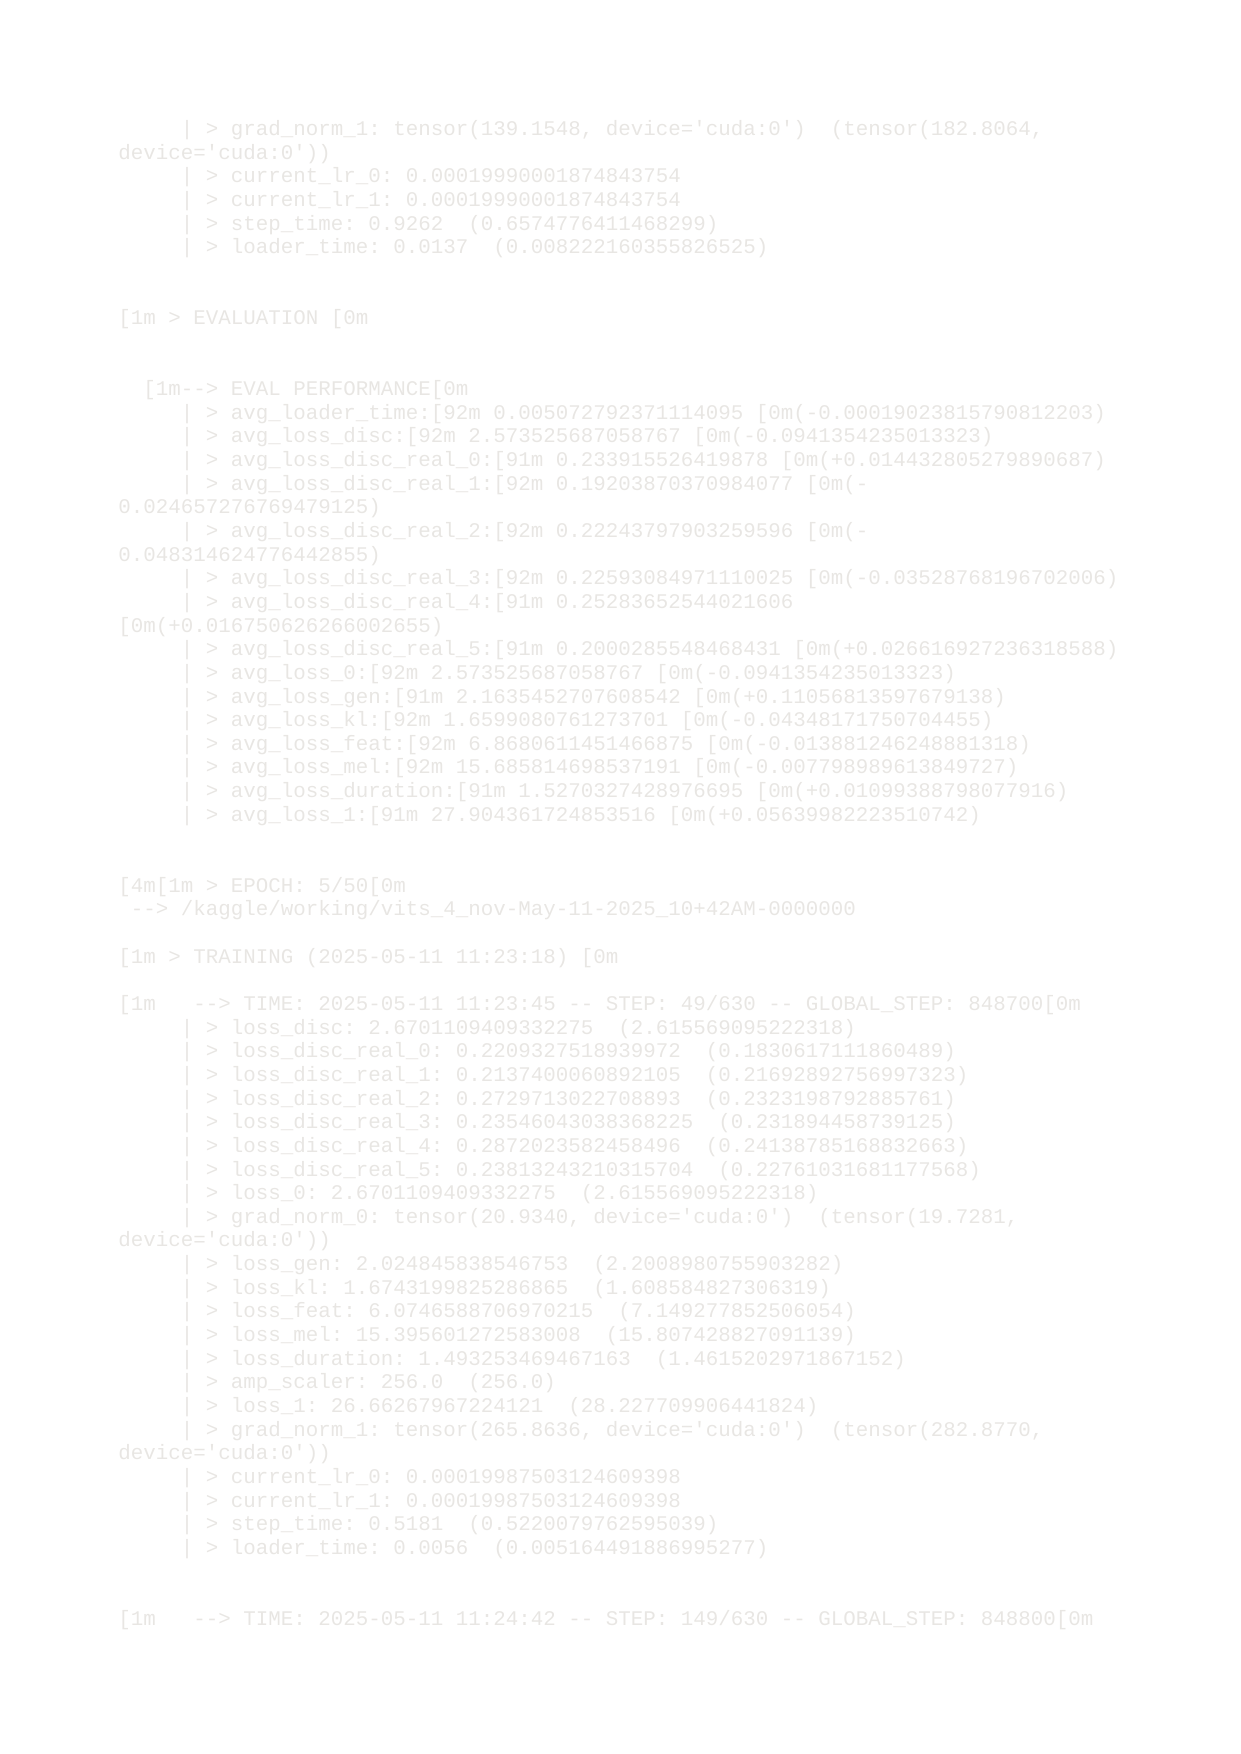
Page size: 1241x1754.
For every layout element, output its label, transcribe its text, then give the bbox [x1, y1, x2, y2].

text | > loss_gen: 2.024845838546753 (2.2008980755903282) [118, 1253, 1122, 1277]
text | > grad_norm_1: tensor(139.1548, device='cuda:0') (tensor(182.8064, device='cuda:0')) [118, 118, 1122, 165]
text | > loss_disc_real_4: 0.2872023582458496 (0.24138785168832663) [118, 1135, 1122, 1158]
text | > avg_loss_disc_real_5:[91m 0.2000285548468431 [0m(+0.026616927236318588) [118, 638, 1122, 662]
text | > avg_loss_duration:[91m 1.5270327428976695 [0m(+0.01099388798077916) [118, 780, 1122, 804]
text | > loss_duration: 1.493253469467163 (1.4615202971867152) [118, 1348, 1122, 1371]
text | > current_lr_1: 0.00019987503124609398 [118, 1489, 1122, 1513]
text --> /kaggle/working/vits_4_nov-May-11-2025_10+42AM-0000000 [118, 898, 1122, 922]
text | > loss_disc: 2.6701109409332275 (2.615569095222318) [118, 1017, 1122, 1040]
text | > loss_disc_real_5: 0.23813243210315704 (0.22761031681177568) [118, 1158, 1122, 1182]
text | > avg_loss_feat:[92m 6.8680611451466875 [0m(-0.013881246248881318) [118, 733, 1122, 757]
text | > current_lr_0: 0.00019990001874843754 [118, 165, 1122, 189]
text [1m > TRAINING (2025-05-11 11:23:18) [0m [118, 946, 1122, 969]
text | > loss_disc_real_3: 0.23546043038368225 (0.231894458739125) [118, 1111, 1122, 1135]
text | > loader_time: 0.0137 (0.008222160355826525) [118, 236, 1122, 260]
text [4m[1m > EPOCH: 5/50[0m [118, 875, 1122, 898]
text | > avg_loader_time:[92m 0.005072792371114095 [0m(-0.00019023815790812203) [118, 402, 1122, 426]
text [1m --> TIME: 2025-05-11 11:23:45 -- STEP: 49/630 -- GLOBAL_STEP: 848700[0m [118, 993, 1122, 1017]
text | > loss_feat: 6.0746588706970215 (7.149277852506054) [118, 1300, 1122, 1324]
text | > loader_time: 0.0056 (0.005164491886995277) [118, 1537, 1122, 1561]
text | > amp_scaler: 256.0 (256.0) [118, 1371, 1122, 1395]
text | > avg_loss_disc_real_3:[92m 0.22593084971110025 [0m(-0.03528768196702006) [118, 567, 1122, 591]
text | > avg_loss_1:[91m 27.904361724853516 [0m(+0.05639982223510742) [118, 804, 1122, 827]
text | > loss_disc_real_1: 0.2137400060892105 (0.21692892756997323) [118, 1064, 1122, 1088]
text | > loss_1: 26.66267967224121 (28.227709906441824) [118, 1395, 1122, 1419]
text | > avg_loss_disc_real_2:[92m 0.22243797903259596 [0m(-0.048314624776442855) [118, 520, 1122, 567]
text | > avg_loss_kl:[92m 1.6599080761273701 [0m(-0.04348171750704455) [118, 709, 1122, 733]
text [1m--> EVAL PERFORMANCE[0m [118, 378, 1122, 402]
text | > avg_loss_disc:[92m 2.573525687058767 [0m(-0.0941354235013323) [118, 426, 1122, 449]
text | > current_lr_0: 0.00019987503124609398 [118, 1466, 1122, 1489]
text | > grad_norm_0: tensor(20.9340, device='cuda:0') (tensor(19.7281, device='cuda:0')) [118, 1206, 1122, 1253]
text | > avg_loss_mel:[92m 15.685814698537191 [0m(-0.007798989613849727) [118, 757, 1122, 780]
text | > loss_disc_real_0: 0.2209327518939972 (0.1830617111860489) [118, 1040, 1122, 1064]
text [1m > EVALUATION [0m [118, 307, 1122, 331]
text | > loss_0: 2.6701109409332275 (2.615569095222318) [118, 1182, 1122, 1206]
text | > loss_mel: 15.395601272583008 (15.807428827091139) [118, 1324, 1122, 1348]
text | > loss_disc_real_2: 0.2729713022708893 (0.2323198792885761) [118, 1088, 1122, 1111]
text | > avg_loss_disc_real_0:[91m 0.233915526419878 [0m(+0.014432805279890687) [118, 449, 1122, 473]
text | > avg_loss_disc_real_1:[92m 0.19203870370984077 [0m(-0.024657276769479125) [118, 473, 1122, 520]
text | > avg_loss_disc_real_4:[91m 0.25283652544021606 [0m(+0.016750626266002655) [118, 591, 1122, 638]
text | > step_time: 0.9262 (0.6574776411468299) [118, 213, 1122, 236]
text | > loss_kl: 1.6743199825286865 (1.608584827306319) [118, 1277, 1122, 1300]
text | > avg_loss_gen:[91m 2.1635452707608542 [0m(+0.11056813597679138) [118, 686, 1122, 709]
text | > current_lr_1: 0.00019990001874843754 [118, 189, 1122, 213]
text | > step_time: 0.5181 (0.5220079762595039) [118, 1513, 1122, 1537]
text | > avg_loss_0:[92m 2.573525687058767 [0m(-0.0941354235013323) [118, 662, 1122, 686]
text | > grad_norm_1: tensor(265.8636, device='cuda:0') (tensor(282.8770, device='cuda:0')) [118, 1419, 1122, 1466]
text [1m --> TIME: 2025-05-11 11:24:42 -- STEP: 149/630 -- GLOBAL_STEP: 848800[0m [118, 1608, 1122, 1631]
